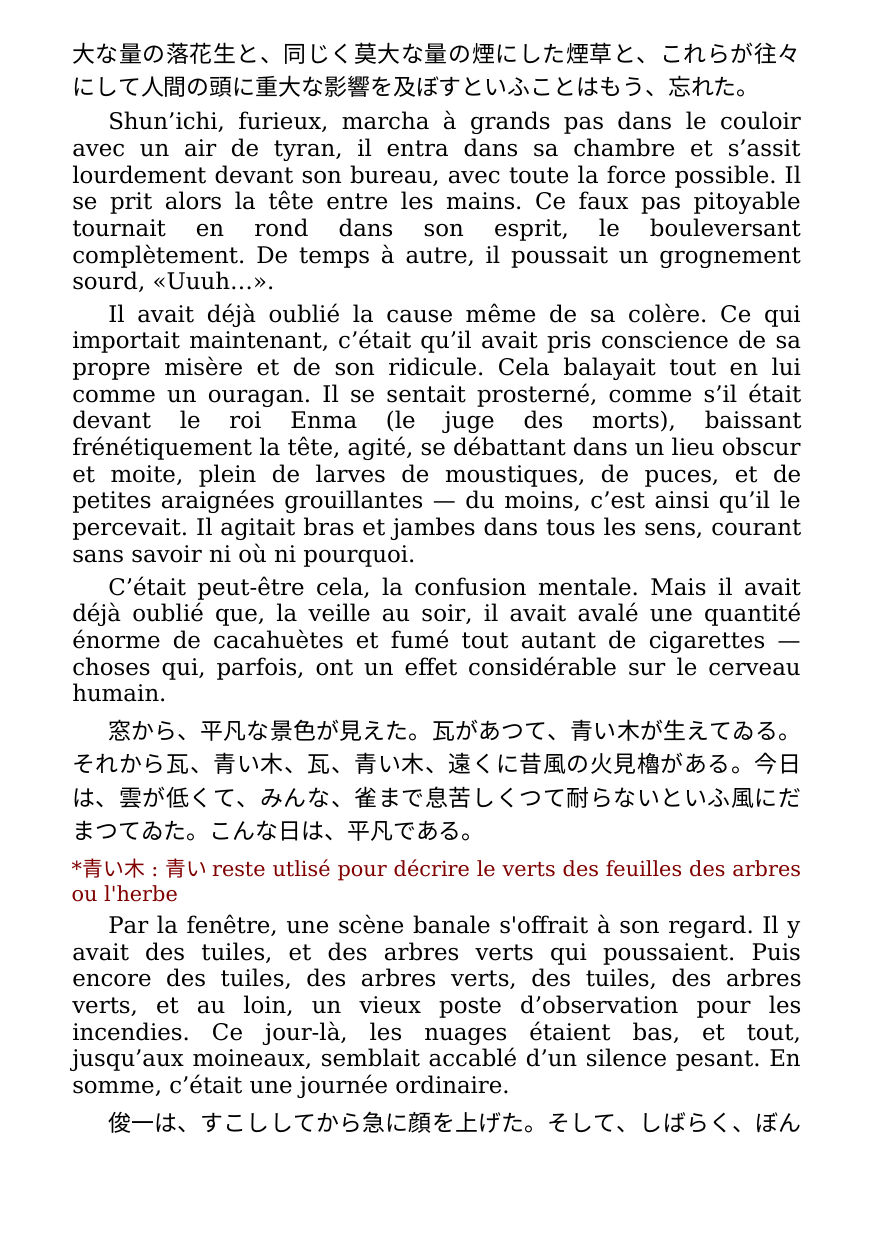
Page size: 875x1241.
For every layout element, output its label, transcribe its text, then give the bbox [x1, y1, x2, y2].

text 窓から、平凡な景色が見えた。瓦があつて、青い木が生えてゐる。それから瓦、青い木、瓦、青い木、遠くに昔風の火見櫓がある。今日は、雲が低くて、みんな、雀まで息苦しくつて耐らないといふ風にだまつてゐた。こんな日は、平凡である。 [72, 713, 802, 846]
text *青い木 : 青いreste utlisé pour décrire le verts des feuilles des arbres ou l'herbe [71, 852, 803, 906]
text C’était peut-être cela, la confusion mentale. Mais il avait déjà oublié que, la veille au soir, il avait avalé une quantité énorme de cacahuètes et fumé tout autant de cigarettes — choses qui, parfois, ont un effet considérable sur le cerveau humain. [72, 574, 802, 707]
text Shun’ichi, furieux, marcha à grands pas dans le couloir avec un air de tyran, il entra dans sa chambre et s’assit lourdement devant son bureau, avec toute la force possible. Il se prit alors la tête entre les mains. Ce faux pas pitoyable tournait en rond dans son esprit, le bouleversant complètement. De temps à autre, il poussait un grognement sourd, «Uuuh…». [72, 108, 802, 295]
text Par la fenêtre, une scène banale s'offrait à son regard. Il y avait des tuiles, et des arbres verts qui poussaient. Puis encore des tuiles, des arbres verts, des tuiles, des arbres verts, et au loin, un vieux poste d’observation pour les incendies. Ce jour-là, les nuages étaient bas, et tout, jusqu’aux moineaux, semblait accablé d’un silence pesant. En somme, c’était une journée ordinaire. [72, 912, 802, 1099]
text Il avait déjà oublié la cause même de sa colère. Ce qui importait maintenant, c’était qu’il avait pris conscience de sa propre misère et de son ridicule. Cela balayait tout en lui comme un ouragan. Il se sentait prosterné, comme s’il était devant le roi Enma (le juge des morts), baissant frénétiquement la tête, agité, se débattant dans un lieu obscur et moite, plein de larves de moustiques, de puces, et de petites araignées grouillantes — du moins, c’est ainsi qu’il le percevait. Il agitait bras et jambes dans tous les sens, courant sans savoir ni où ni pourquoi. [72, 301, 802, 568]
text 大な量の落花生と、同じく莫大な量の煙にした煙草と、これらが往々にして人間の頭に重大な影響を及ぼすといふことはもう、忘れた。 [72, 36, 802, 102]
text 俊一は、すこししてから急に顔を上げた。そして、しばらく、ぼん [72, 1105, 802, 1138]
